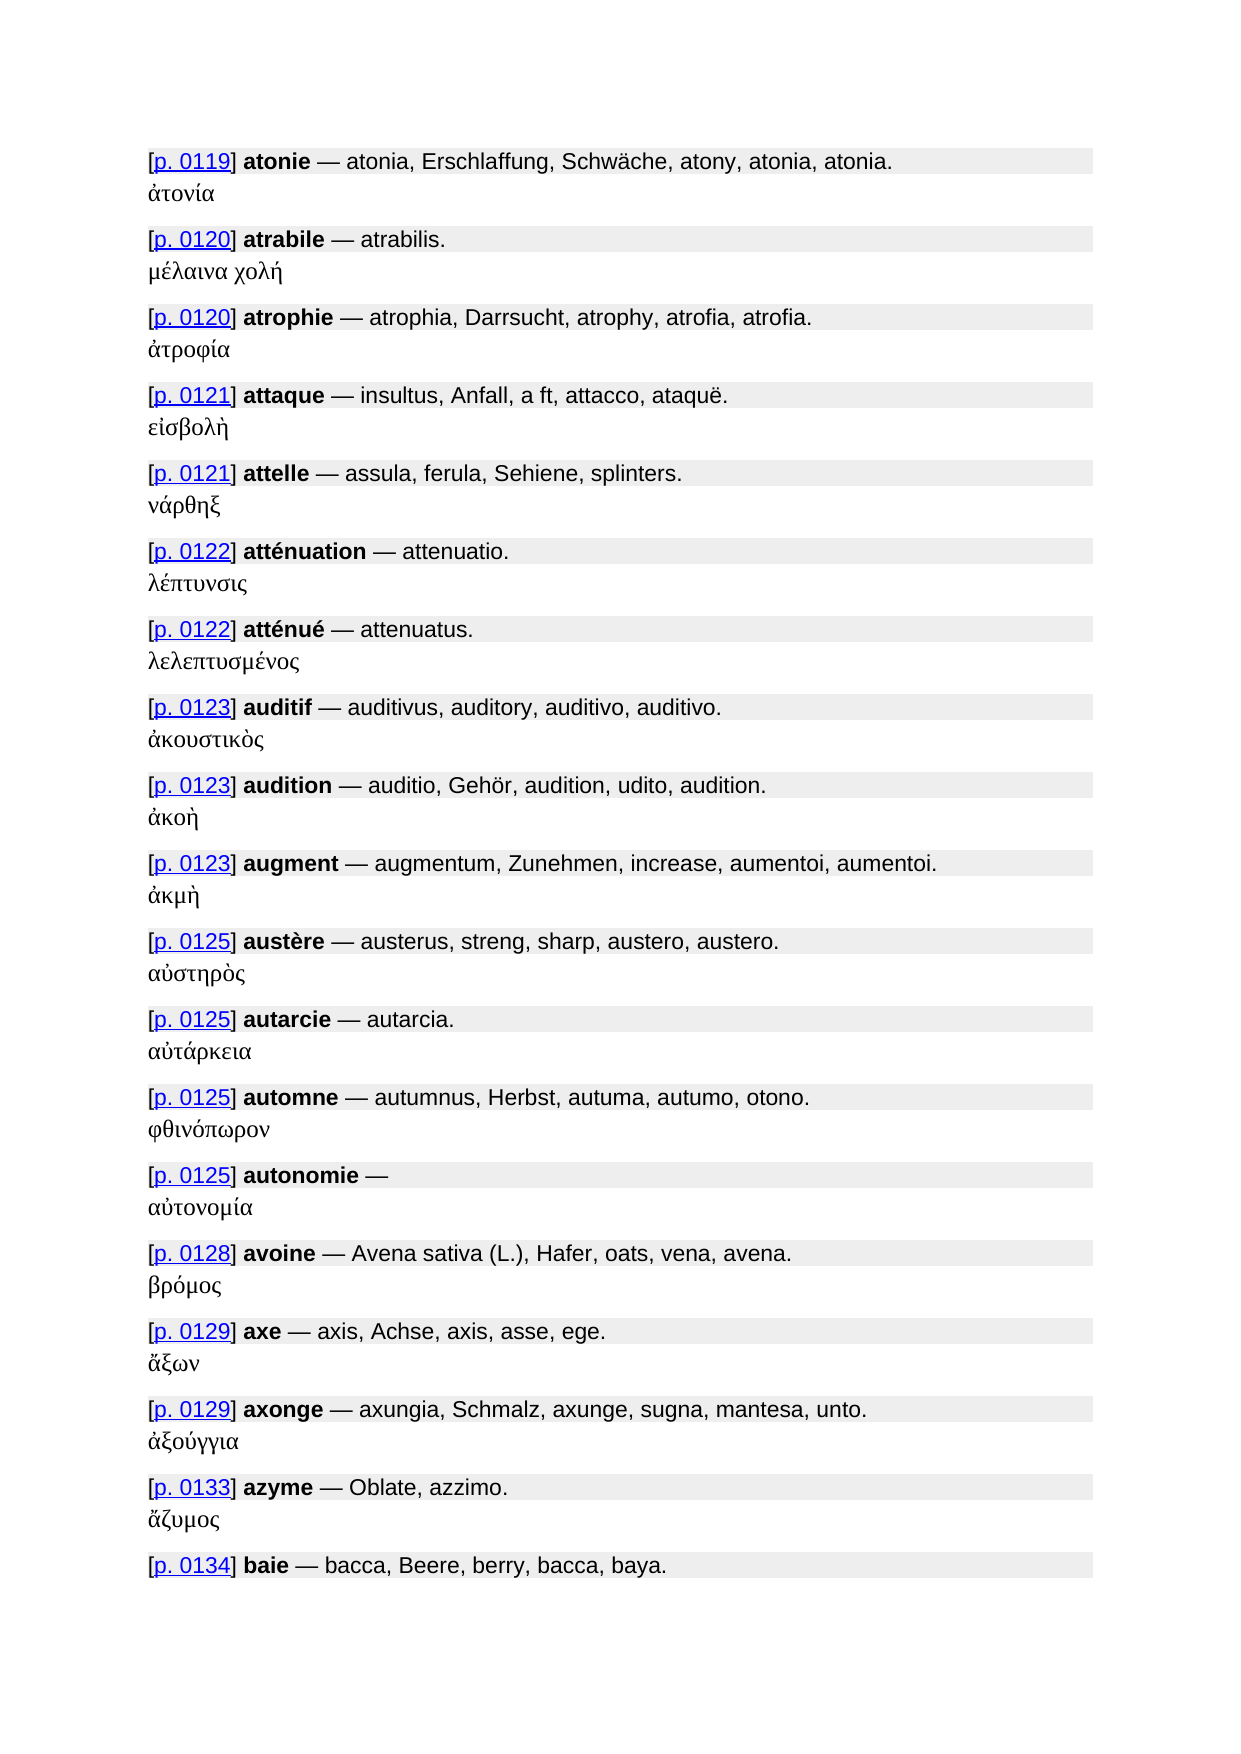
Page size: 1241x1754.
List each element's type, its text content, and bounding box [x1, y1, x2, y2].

text [p. 0121] attaque — insultus, Anfall, a ft, attacco, ataquë. [148, 382, 1093, 408]
text ἀκμὴ [148, 880, 1093, 909]
text [p. 0119] atonie — atonia, Erschlaffung, Schwäche, atony, atonia, atonia. [148, 148, 1093, 174]
text νάρθηξ [148, 490, 1093, 519]
text [p. 0125] autonomie — [148, 1162, 1093, 1188]
text φθινόπωρον [148, 1114, 1093, 1143]
text [p. 0122] atténué — attenuatus. [148, 616, 1093, 642]
text ἀτονία [148, 178, 1093, 207]
text ἀκουστικὸς [148, 724, 1093, 753]
text ἄζυμος [148, 1504, 1093, 1533]
text [p. 0129] axe — axis, Achse, axis, asse, ege. [148, 1318, 1093, 1344]
text ἀκοὴ [148, 802, 1093, 831]
text ἀξούγγια [148, 1426, 1093, 1455]
text [p. 0121] attelle — assula, ferula, Sehiene, splinters. [148, 460, 1093, 486]
text αὐστηρὸς [148, 958, 1093, 987]
text λελεπτυσμένος [148, 646, 1093, 675]
text [p. 0134] baie — bacca, Beere, berry, bacca, baya. [148, 1552, 1093, 1578]
text εἰσβολὴ [148, 412, 1093, 441]
text [p. 0122] atténuation — attenuatio. [148, 538, 1093, 564]
text [p. 0125] austère — austerus, streng, sharp, austero, austero. [148, 928, 1093, 954]
text ἄξων [148, 1348, 1093, 1377]
text [p. 0120] atrabile — atrabilis. [148, 226, 1093, 252]
text [p. 0125] autarcie — autarcia. [148, 1006, 1093, 1032]
text [p. 0123] auditif — auditivus, auditory, auditivo, auditivo. [148, 694, 1093, 720]
text βρόμος [148, 1270, 1093, 1299]
text ἀτροφία [148, 334, 1093, 363]
text λέπτυνσις [148, 568, 1093, 597]
text αὐτονομία [148, 1192, 1093, 1221]
text [p. 0128] avoine — Avena sativa (L.), Hafer, oats, vena, avena. [148, 1240, 1093, 1266]
text [p. 0123] augment — augmentum, Zunehmen, increase, aumentoi, aumentoi. [148, 850, 1093, 876]
text [p. 0120] atrophie — atrophia, Darrsucht, atrophy, atrofia, atrofia. [148, 304, 1093, 330]
text αὐτάρκεια [148, 1036, 1093, 1065]
text [p. 0133] azyme — Oblate, azzimo. [148, 1474, 1093, 1500]
text [p. 0129] axonge — axungia, Schmalz, axunge, sugna, mantesa, unto. [148, 1396, 1093, 1422]
text [p. 0123] audition — auditio, Gehör, audition, udito, audition. [148, 772, 1093, 798]
text [p. 0125] automne — autumnus, Herbst, autuma, autumo, otono. [148, 1084, 1093, 1110]
text μέλαινα χολή [148, 256, 1093, 284]
